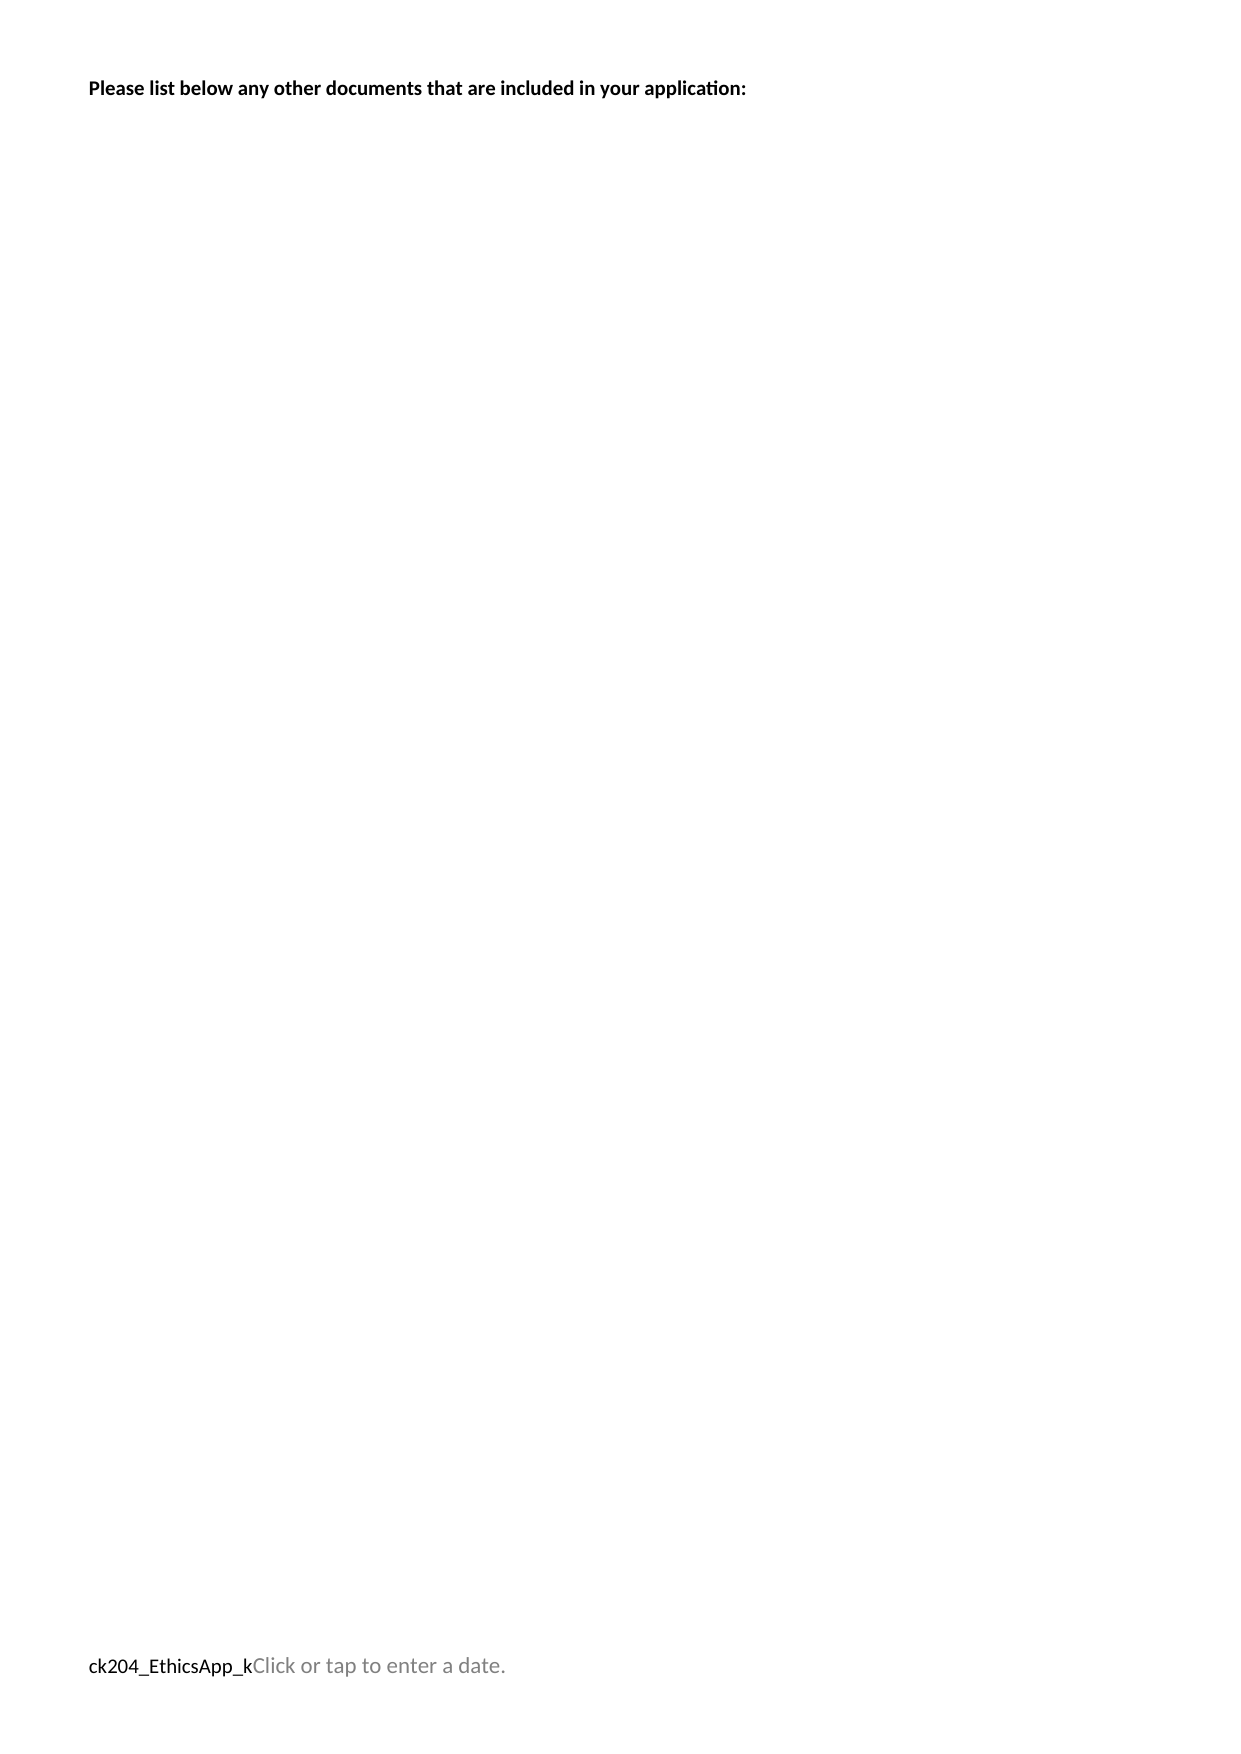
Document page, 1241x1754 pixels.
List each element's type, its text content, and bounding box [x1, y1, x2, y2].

text Please list below any other documents that are included in your application: [89, 75, 1152, 128]
